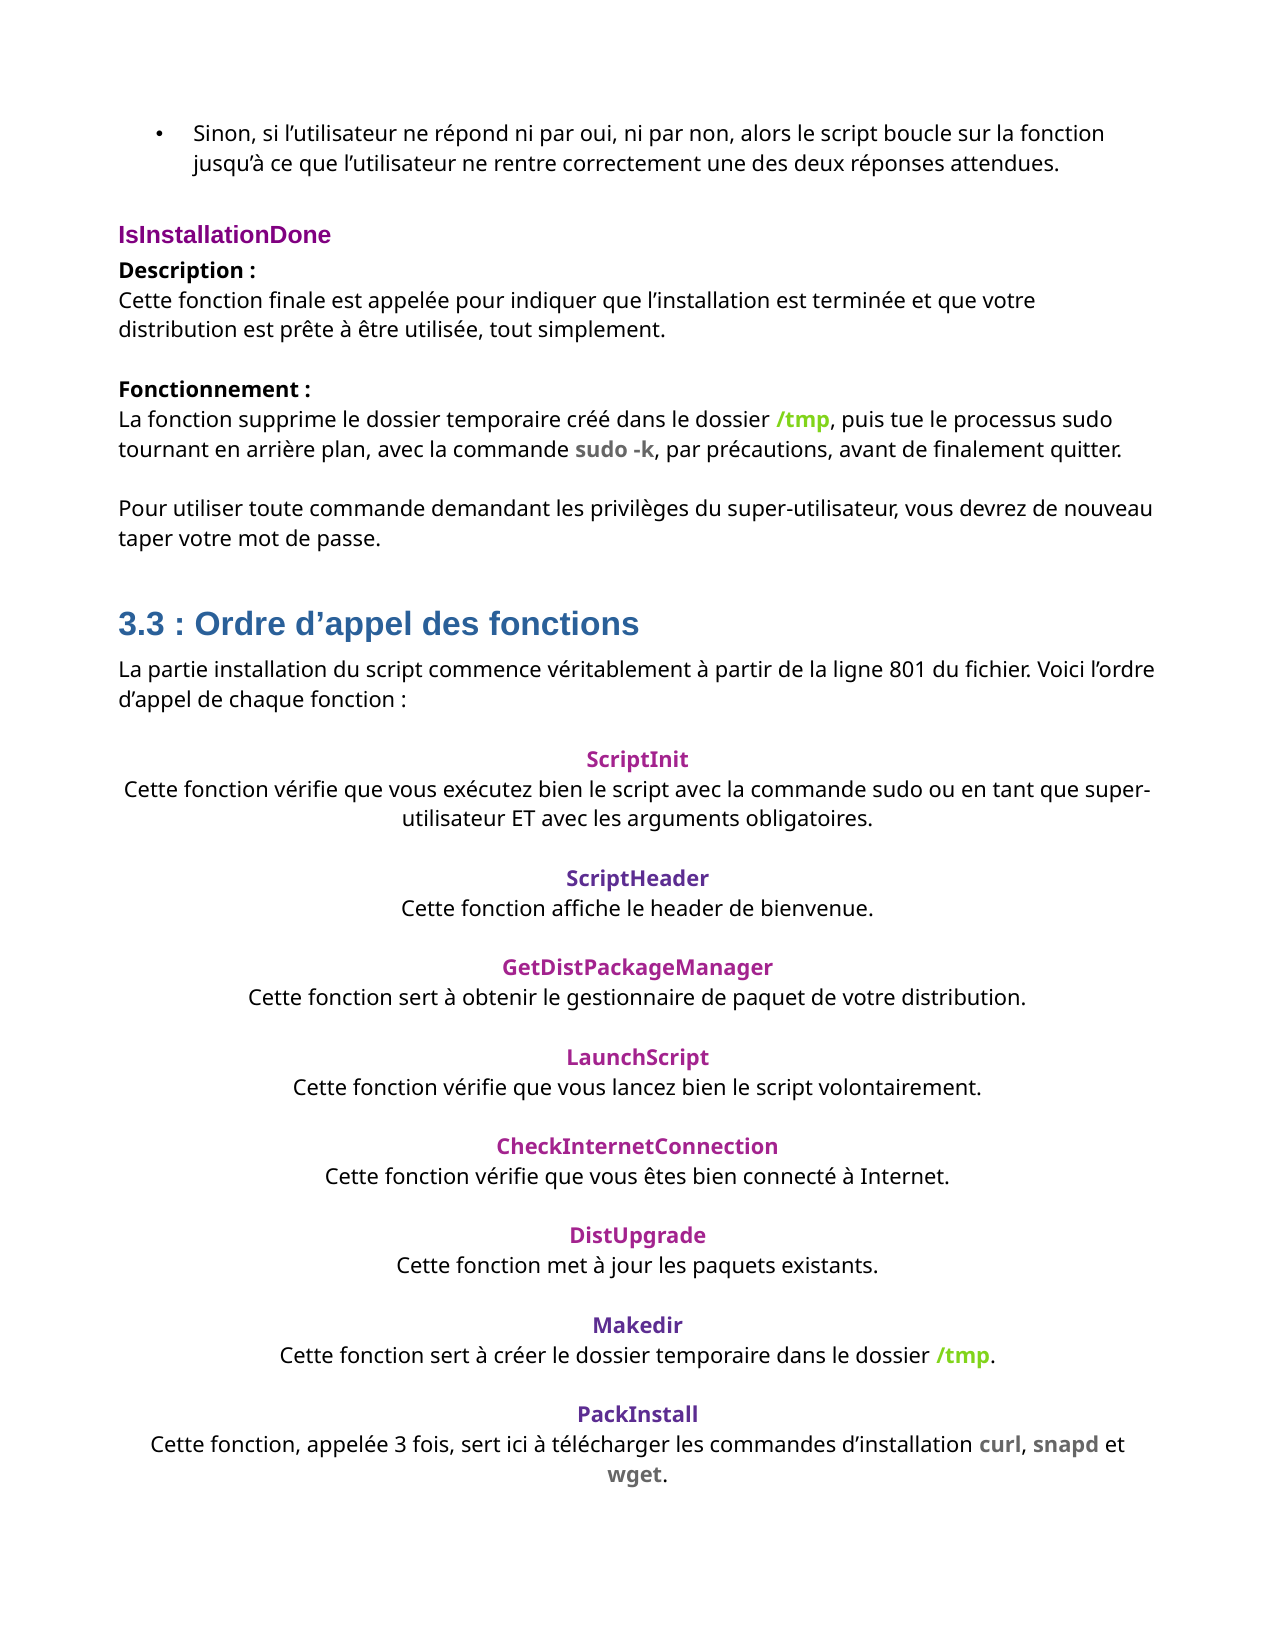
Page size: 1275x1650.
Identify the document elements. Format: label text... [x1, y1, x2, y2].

text Cette fonction, appelée 3 fois, sert ici à télécharger les commandes d’installation curl, snapd et wget. [118, 1429, 1157, 1489]
text ScriptHeader [118, 863, 1157, 893]
text DistUpgrade [118, 1221, 1157, 1250]
subtitle 3.3 : Ordre d’appel des fonctions [118, 603, 1157, 642]
text CheckInternetConnection [118, 1131, 1157, 1161]
text La fonction supprime le dossier temporaire créé dans le dossier /tmp, puis tue le processus sudo tournant en arrière plan, avec la commande sudo -k, par précautions, avant de finalement quitter. [118, 404, 1157, 463]
text Cette fonction vérifie que vous exécutez bien le script avec la commande sudo ou en tant que super-utilisateur ET avec les arguments obligatoires. [118, 774, 1157, 833]
text Cette fonction sert à créer le dossier temporaire dans le dossier /tmp. [118, 1340, 1157, 1369]
text Cette fonction finale est appelée pour indiquer que l’installation est terminée et que votre distribution est prête à être utilisée, tout simplement. [118, 284, 1157, 344]
text Cette fonction sert à obtenir le gestionnaire de paquet de votre distribution. [118, 982, 1157, 1012]
text Cette fonction vérifie que vous êtes bien connecté à Internet. [118, 1161, 1157, 1191]
list Sinon, si l’utilisateur ne répond ni par oui, ni par non, alors le script boucle sur la fonction jusqu’à ce que l’utilisateur ne rentre correctement une des deux réponses attendues. [156, 118, 1157, 178]
text PackInstall [118, 1399, 1157, 1429]
subtitle IsInstallationDone [118, 220, 1157, 248]
text Cette fonction affiche le header de bienvenue. [118, 893, 1157, 923]
text Makedir [118, 1310, 1157, 1340]
text Fonctionnement : [118, 374, 1157, 404]
text ScriptInit [118, 744, 1157, 774]
text GetDistPackageManager [118, 952, 1157, 982]
text Cette fonction vérifie que vous lancez bien le script volontairement. [118, 1072, 1157, 1101]
text LaunchScript [118, 1042, 1157, 1072]
text Pour utiliser toute commande demandant les privilèges du super-utilisateur, vous devrez de nouveau taper votre mot de passe. [118, 493, 1157, 553]
text La partie installation du script commence véritablement à partir de la ligne 801 du fichier. Voici l’ordre d’appel de chaque fonction : [118, 654, 1157, 714]
text Cette fonction met à jour les paquets existants. [118, 1250, 1157, 1280]
text Description : [118, 255, 1157, 284]
